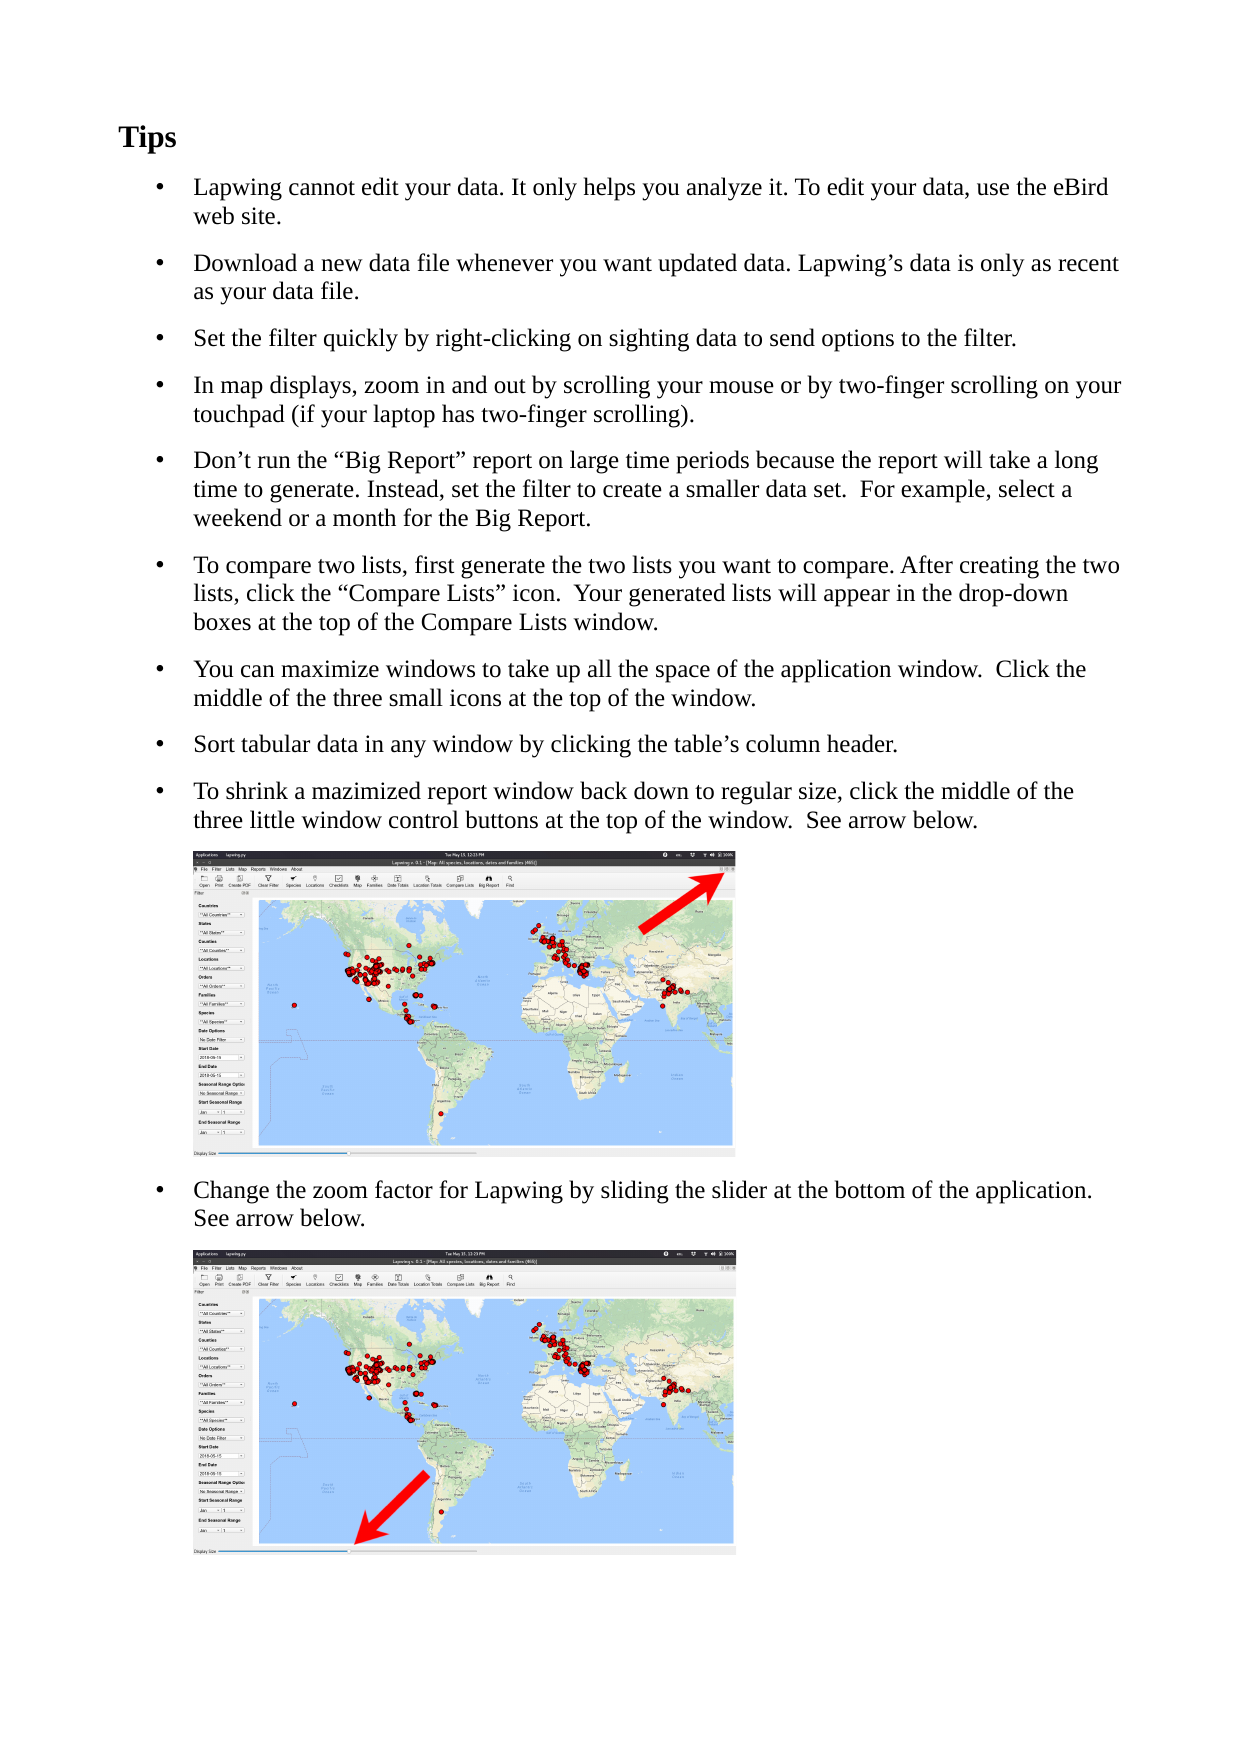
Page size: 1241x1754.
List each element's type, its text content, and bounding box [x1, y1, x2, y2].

list Set the filter quickly by right-clicking on sighting data to send options to the filter. [156, 323, 1122, 352]
list Change the zoom factor for Lapwing by sliding the slider at the bottom of the application. See arrow below. [156, 1175, 1122, 1232]
picture [193, 1250, 737, 1555]
list To compare two lists, first generate the two lists you want to compare. After creating the two lists, click the “Compare Lists” icon. Your generated lists will appear in the drop-down boxes at the top of the Compare Lists window. [156, 550, 1122, 636]
list Don’t run the “Big Report” report on large time periods because the report will take a long time to generate. Instead, set the filter to create a smaller data set. For example, select a weekend or a month for the Big Report. [156, 445, 1122, 532]
text Tips [118, 118, 1122, 154]
list To shrink a mazimized report window back down to regular size, click the middle of the three little window control buttons at the top of the window. See arrow below. [156, 776, 1122, 834]
list Download a new data file whenever you want updated data. Lapwing’s data is only as recent as your data file. [156, 248, 1122, 305]
list Lapwing cannot edit your data. It only helps you analyze it. To edit your data, use the eBird web site. [156, 172, 1122, 229]
list Sort tabular data in any window by clicking the table’s column header. [156, 729, 1122, 758]
picture [193, 851, 736, 1157]
list You can maximize windows to take up all the space of the application window. Click the middle of the three small icons at the top of the window. [156, 654, 1122, 711]
list In map displays, zoom in and out by scrolling your mouse or by two-finger scrolling on your touchpad (if your laptop has two-finger scrolling). [156, 370, 1122, 427]
